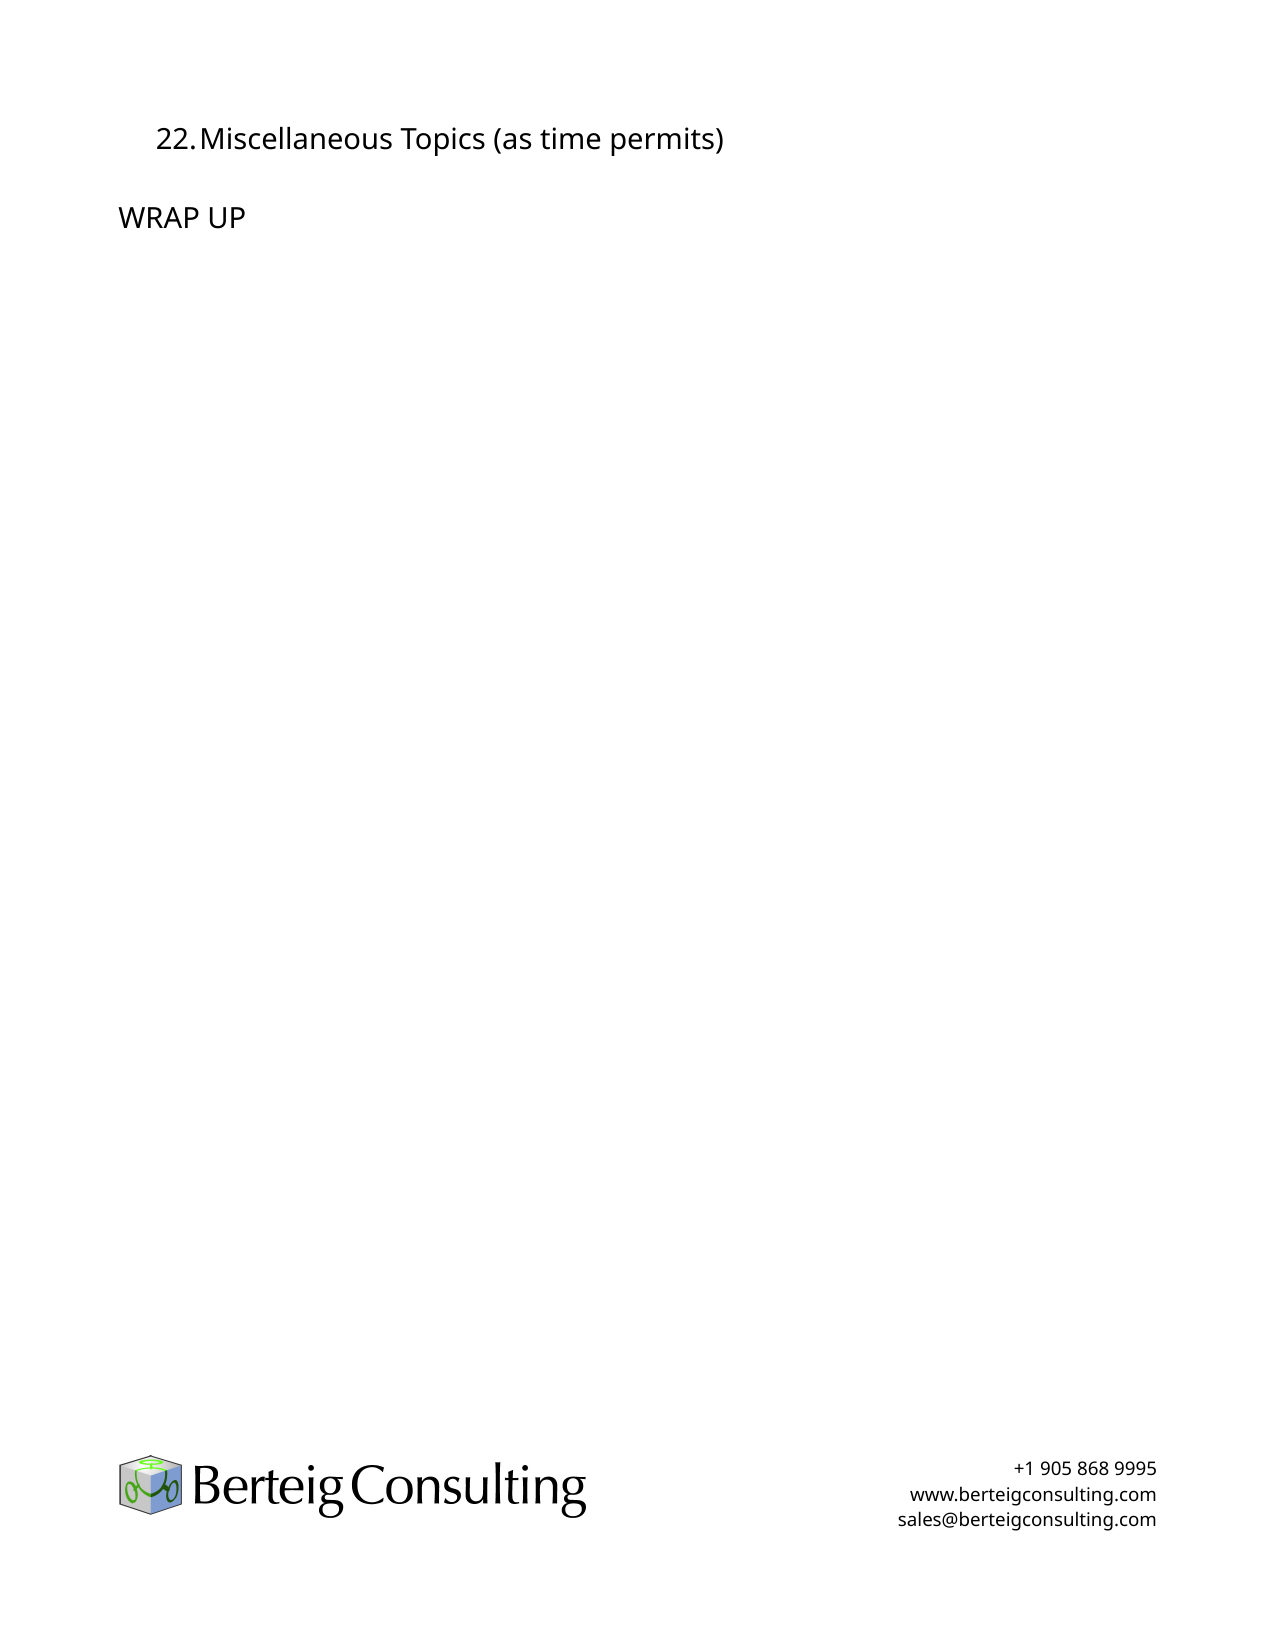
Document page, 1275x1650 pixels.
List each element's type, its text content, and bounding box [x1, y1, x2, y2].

list Miscellaneous Topics (as time permits) [156, 118, 1157, 158]
picture [119, 1455, 586, 1518]
text WRAP UP [118, 197, 1157, 237]
